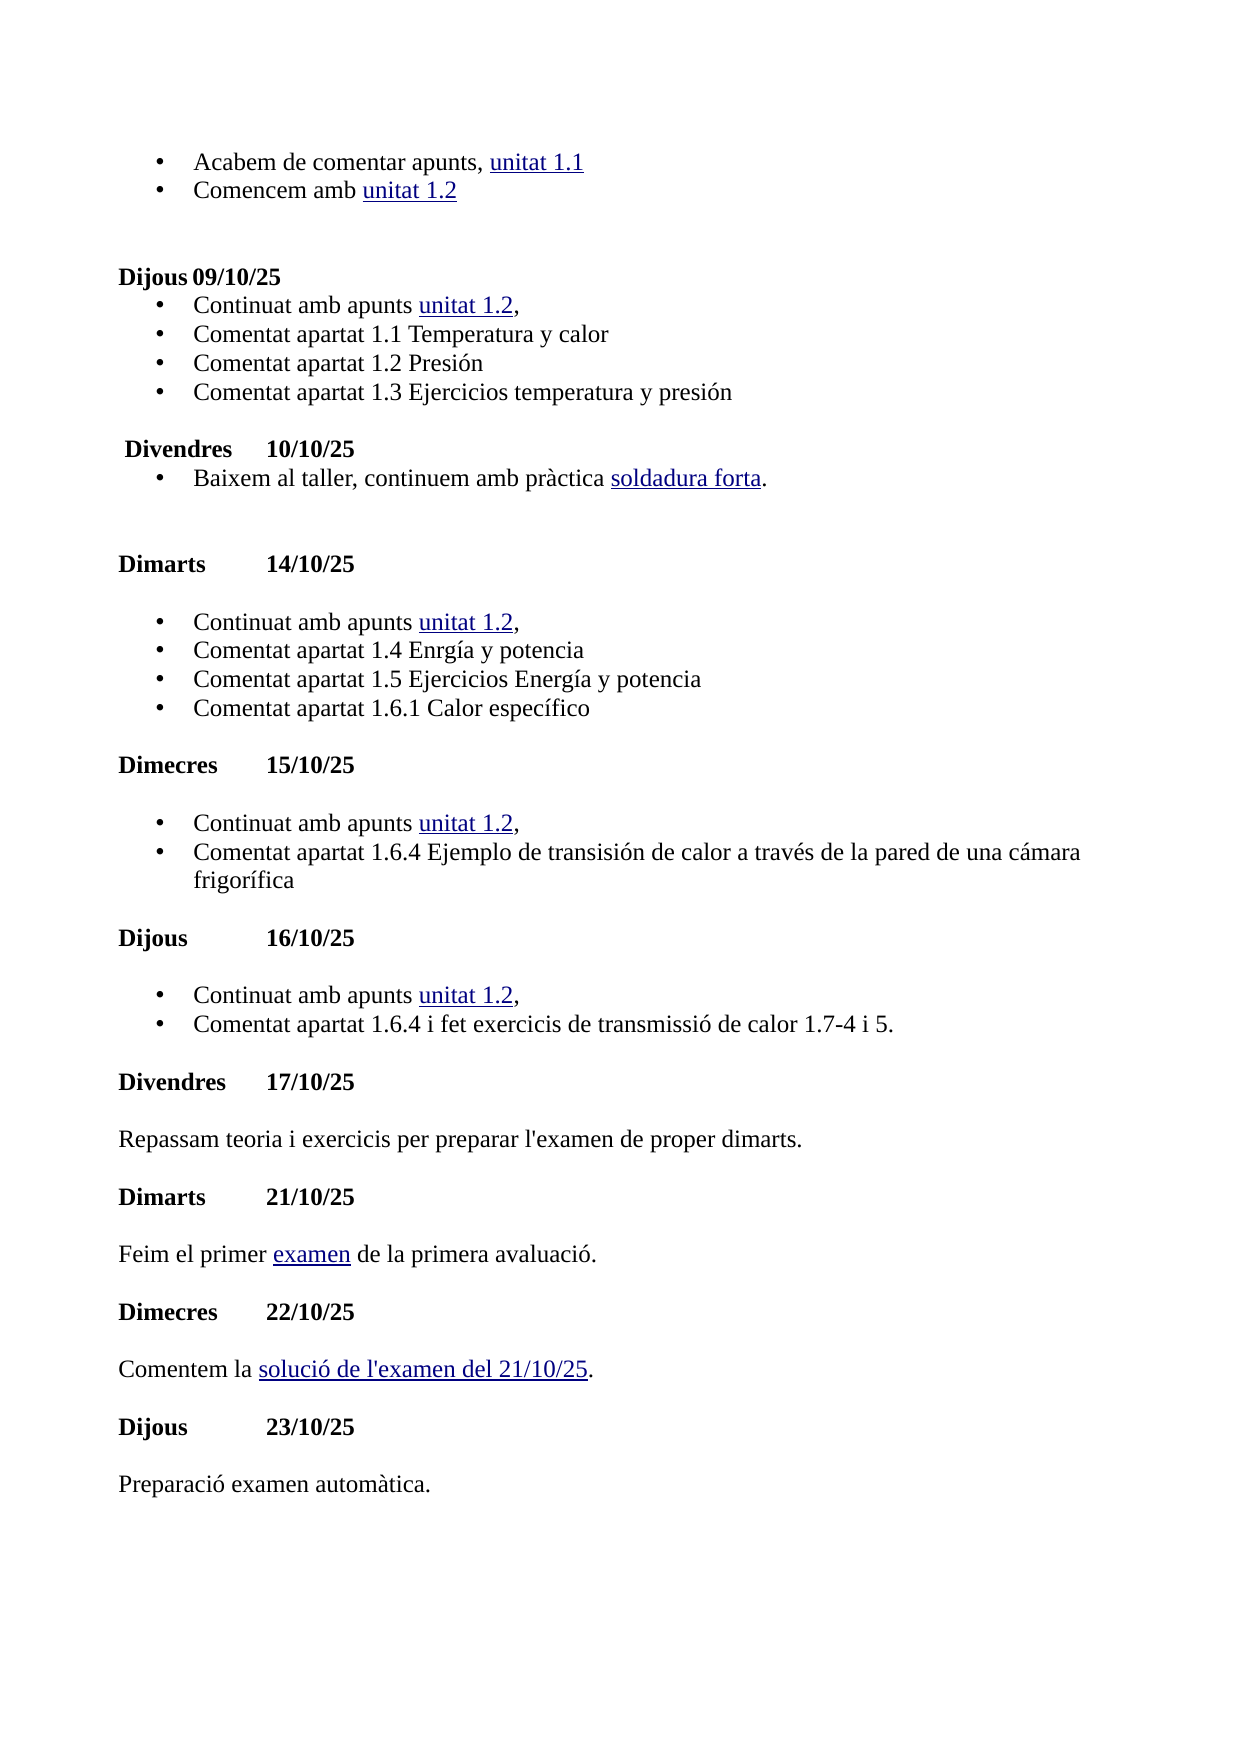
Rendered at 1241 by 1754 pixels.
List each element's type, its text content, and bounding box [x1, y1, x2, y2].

list Continuat amb apunts unitat 1.2, [156, 607, 1122, 636]
list Comentat apartat 1.3 Ejercicios temperatura y presión [156, 377, 1122, 406]
text Divendres 17/10/25 [118, 1067, 1122, 1096]
list Continuat amb apunts unitat 1.2, [156, 808, 1122, 837]
list Baixem al taller, continuem amb pràctica soldadura forta. [156, 463, 1122, 492]
text Dimecres 22/10/25 [118, 1297, 1122, 1326]
text Dijous 16/10/25 [118, 923, 1122, 952]
text Preparació examen automàtica. [118, 1469, 1122, 1498]
text Dijous 09/10/25 [118, 262, 1122, 291]
list Continuat amb apunts unitat 1.2, [156, 981, 1122, 1009]
list Comentat apartat 1.5 Ejercicios Energía y potencia [156, 664, 1122, 693]
text Dimarts 14/10/25 [118, 549, 1122, 578]
list Comentat apartat 1.6.4 i fet exercicis de transmissió de calor 1.7-4 i 5. [156, 1009, 1122, 1038]
list Comentat apartat 1.4 Enrgía y potencia [156, 636, 1122, 664]
list Comentat apartat 1.6.4 Ejemplo de transisión de calor a través de la pared de una cámara frigorífica [156, 837, 1122, 894]
list Comentat apartat 1.6.1 Calor específico [156, 693, 1122, 722]
text Divendres 10/10/25 [118, 434, 1122, 463]
list Comentat apartat 1.2 Presión [156, 348, 1122, 377]
list Comentat apartat 1.1 Temperatura y calor [156, 319, 1122, 348]
text Feim el primer examen de la primera avaluació. [118, 1239, 1122, 1268]
text Repassam teoria i exercicis per preparar l'examen de proper dimarts. [118, 1124, 1122, 1153]
list Acabem de comentar apunts, unitat 1.1 [156, 147, 1122, 176]
text Dimarts 21/10/25 [118, 1182, 1122, 1211]
list Continuat amb apunts unitat 1.2, [156, 291, 1122, 319]
text Comentem la solució de l'examen del 21/10/25. [118, 1354, 1122, 1383]
text Dimecres 15/10/25 [118, 751, 1122, 779]
text Dijous 23/10/25 [118, 1412, 1122, 1441]
list Comencem amb unitat 1.2 [156, 176, 1122, 204]
